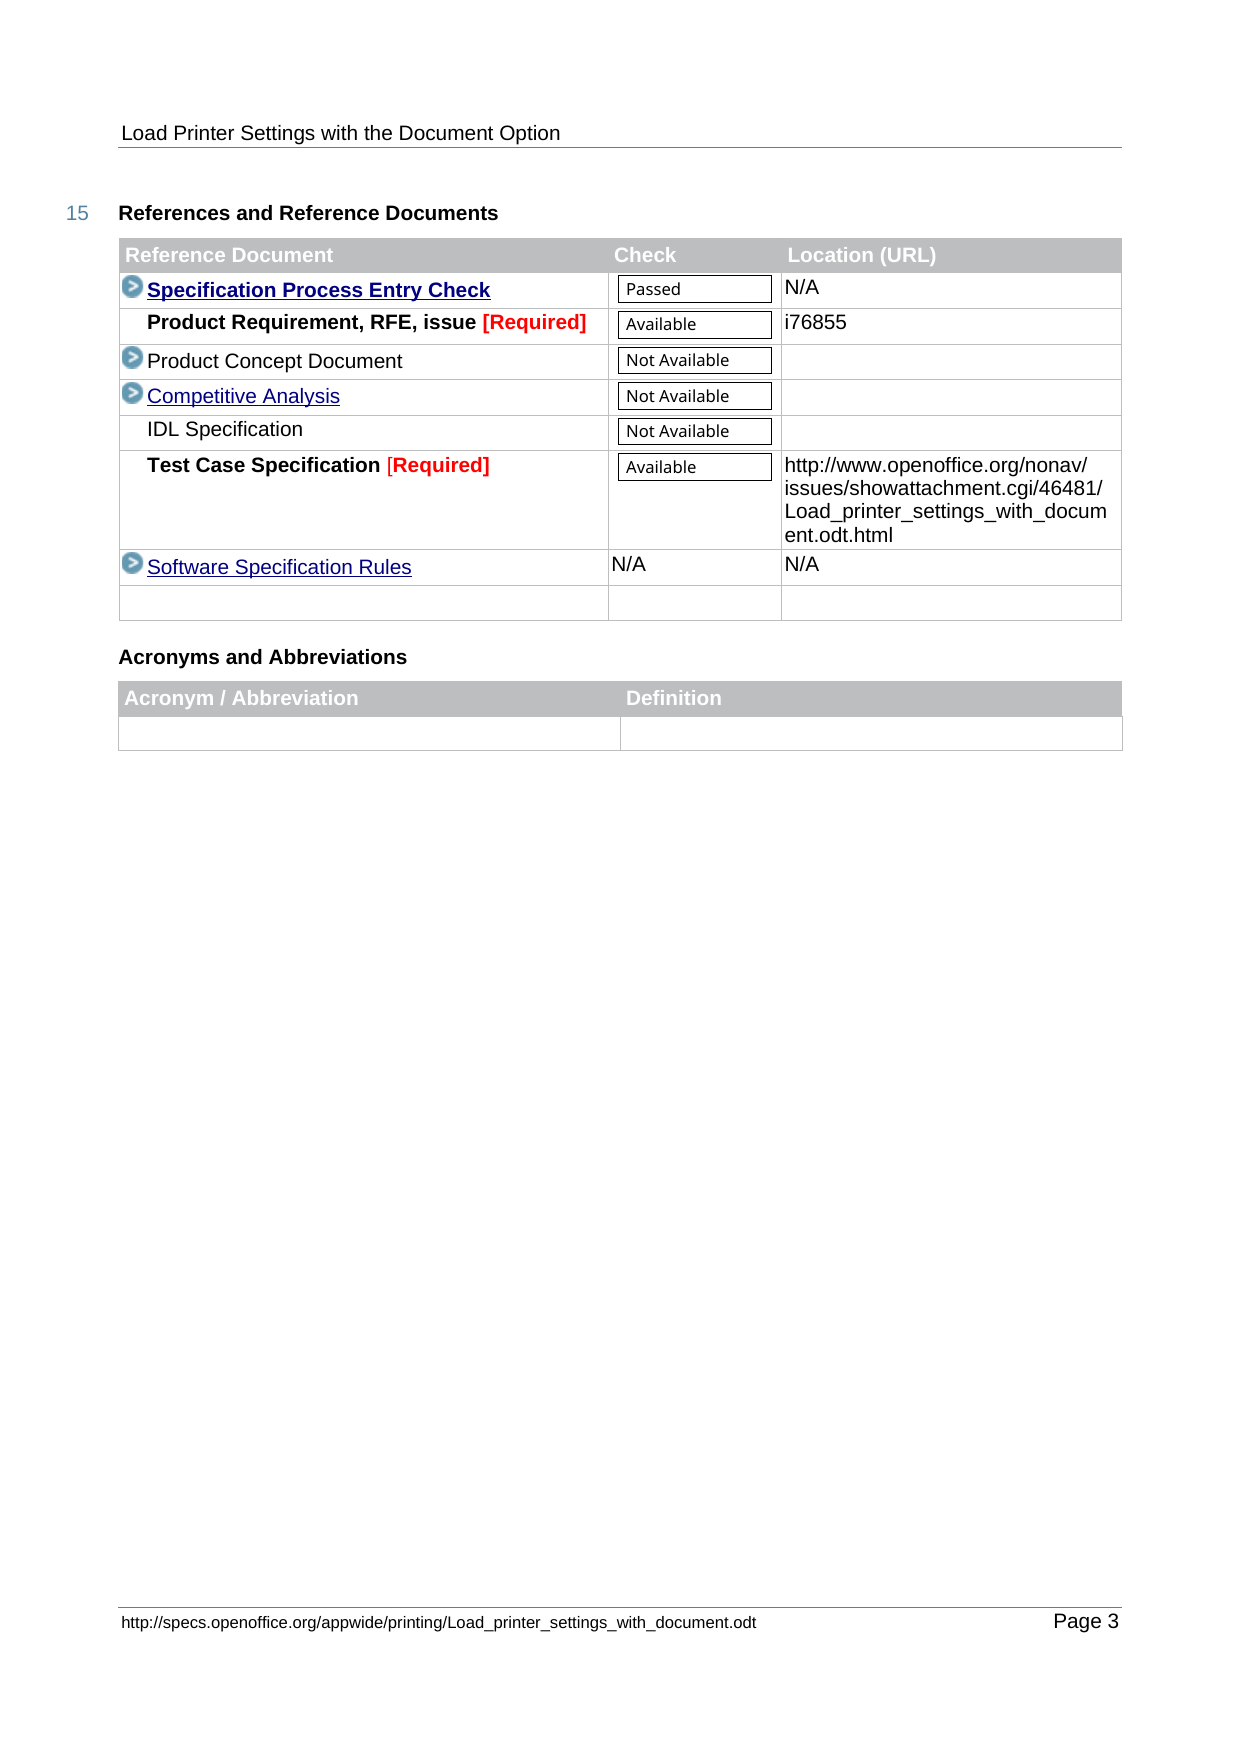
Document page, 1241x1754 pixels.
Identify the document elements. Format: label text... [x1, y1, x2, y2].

subtitle References and Reference Documents [118, 202, 1122, 225]
picture [122, 275, 147, 298]
table_cell IDL Specification [120, 416, 608, 450]
table_cell N/A [609, 550, 781, 585]
table_header Location (URL) [782, 238, 1122, 273]
table_cell [609, 273, 781, 308]
table_cell <Please enter location here> [782, 416, 1121, 450]
table_header Reference Document [119, 238, 608, 273]
table_cell [609, 380, 781, 415]
table_header Definition [620, 681, 1122, 716]
table_cell [609, 416, 781, 450]
table_cell i76855 [782, 309, 1121, 344]
table_cell [609, 345, 781, 379]
picture [122, 382, 147, 404]
table_cell Product Requirement, RFE, issue [Required] [120, 309, 608, 344]
table_cell [609, 586, 781, 620]
table_header Check [609, 238, 781, 273]
table_cell N/A [782, 273, 1121, 308]
table_cell [609, 309, 781, 344]
table_cell Specification Process Entry Check [120, 273, 608, 308]
table_cell N/A [782, 550, 1121, 585]
table_cell [782, 586, 1121, 620]
table_cell <What You See Is What You Get> [621, 717, 1122, 750]
table_cell <Please enter location here> [782, 345, 1121, 379]
table_cell Test Case Specification [Required] [120, 451, 608, 549]
table_cell <WYSIWYG> [119, 717, 620, 750]
table_cell Product Concept Document [120, 345, 608, 379]
table_cell Competitive Analysis [120, 380, 608, 415]
table_cell http://www.openoffice.org/nonav/issues/showattachment.cgi/46481/Load_printer_settings_with_document.odt.html [782, 451, 1121, 549]
picture [122, 552, 147, 574]
table_header Acronym / Abbreviation [118, 681, 620, 716]
table_cell Software Specification Rules [120, 550, 608, 585]
table_cell <Other, e.g. references to related specs> [120, 586, 608, 620]
table_cell <Please enter location here> [782, 380, 1121, 415]
subtitle Acronyms and Abbreviations [118, 645, 1122, 668]
picture [122, 346, 147, 369]
table_cell [609, 451, 781, 549]
